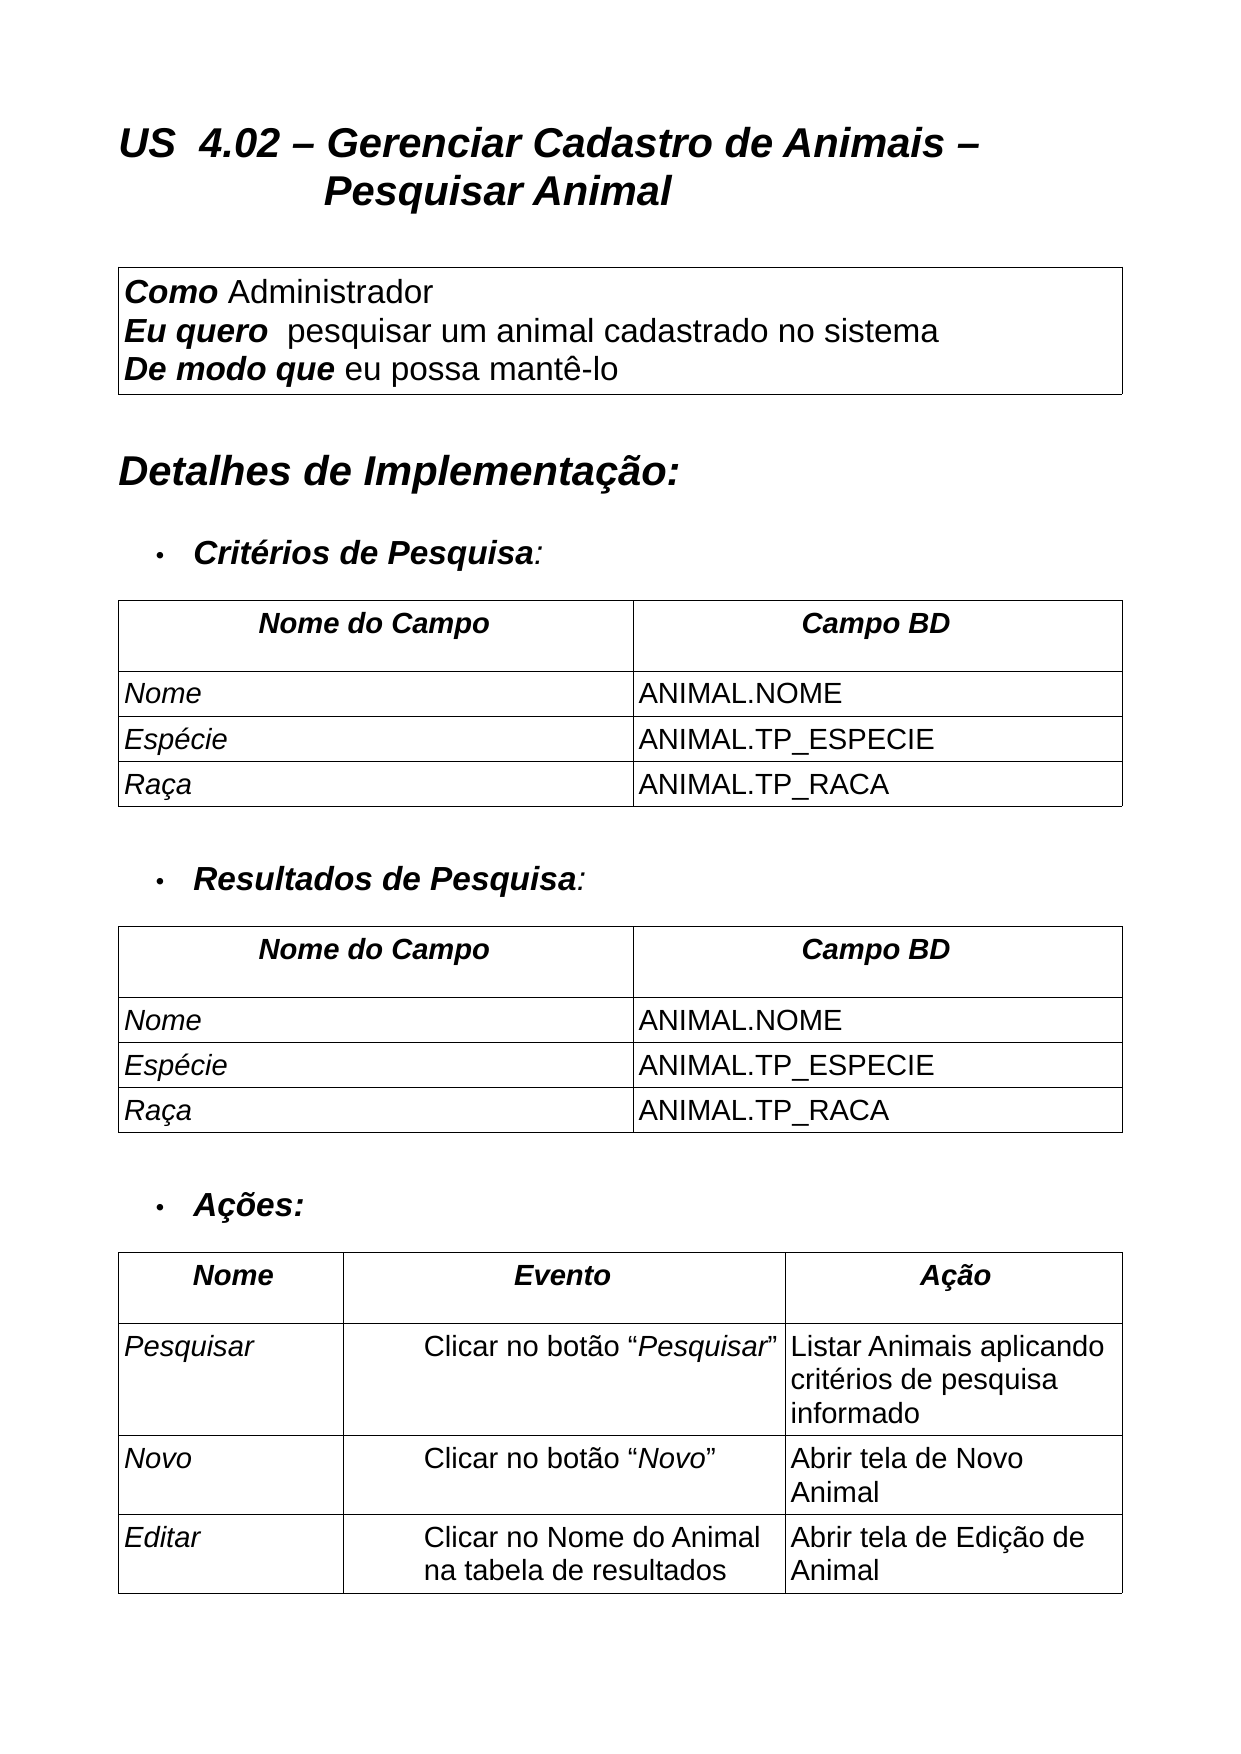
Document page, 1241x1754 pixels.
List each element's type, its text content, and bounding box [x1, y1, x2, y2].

table_cell ANIMAL.TP_RACA [634, 1088, 1122, 1132]
table_header Nome do Campo [119, 927, 633, 997]
table_cell ANIMAL.NOME [634, 672, 1122, 716]
table_cell Nome [119, 672, 633, 716]
table_cell Clicar no Nome do Animal na tabela de resultados [344, 1515, 785, 1592]
table_header Como Administrador Eu quero pesquisar um animal cadastrado no sistema De modo que eu possa mantê-lo [119, 268, 1122, 393]
table_cell Raça [119, 1088, 633, 1132]
table_cell Novo [119, 1436, 343, 1514]
table_header Campo BD [634, 927, 1122, 997]
table_cell Abrir tela de Edição de Animal [786, 1515, 1122, 1592]
list Resultados de Pesquisa: [156, 859, 1122, 926]
table_cell Espécie [119, 717, 633, 761]
table_header Evento [344, 1253, 785, 1323]
table_cell ANIMAL.NOME [634, 998, 1122, 1042]
table_cell Abrir tela de Novo Animal [786, 1436, 1122, 1514]
table_cell ANIMAL.TP_ESPECIE [634, 1043, 1122, 1087]
table_cell Editar [119, 1515, 343, 1592]
text Detalhes de Implementação: [118, 446, 1122, 494]
table_cell ANIMAL.TP_RACA [634, 762, 1122, 806]
table_header Nome do Campo [119, 601, 633, 671]
table_cell Listar Animais aplicando critérios de pesquisa informado [786, 1324, 1122, 1435]
table_cell Pesquisar [119, 1324, 343, 1435]
table_header Nome [119, 1253, 343, 1323]
list Critérios de Pesquisa: [156, 533, 1122, 600]
table_cell Clicar no botão “Novo” [344, 1436, 785, 1514]
table_header Campo BD [634, 601, 1122, 671]
list Ações: [156, 1185, 1122, 1223]
table_cell Raça [119, 762, 633, 806]
table_cell Nome [119, 998, 633, 1042]
table_header Ação [786, 1253, 1122, 1323]
table_cell ANIMAL.TP_ESPECIE [634, 717, 1122, 761]
text US 4.02 – Gerenciar Cadastro de Animais – Pesquisar Animal [118, 118, 1122, 214]
table_cell Clicar no botão “Pesquisar” [344, 1324, 785, 1435]
table_cell Espécie [119, 1043, 633, 1087]
